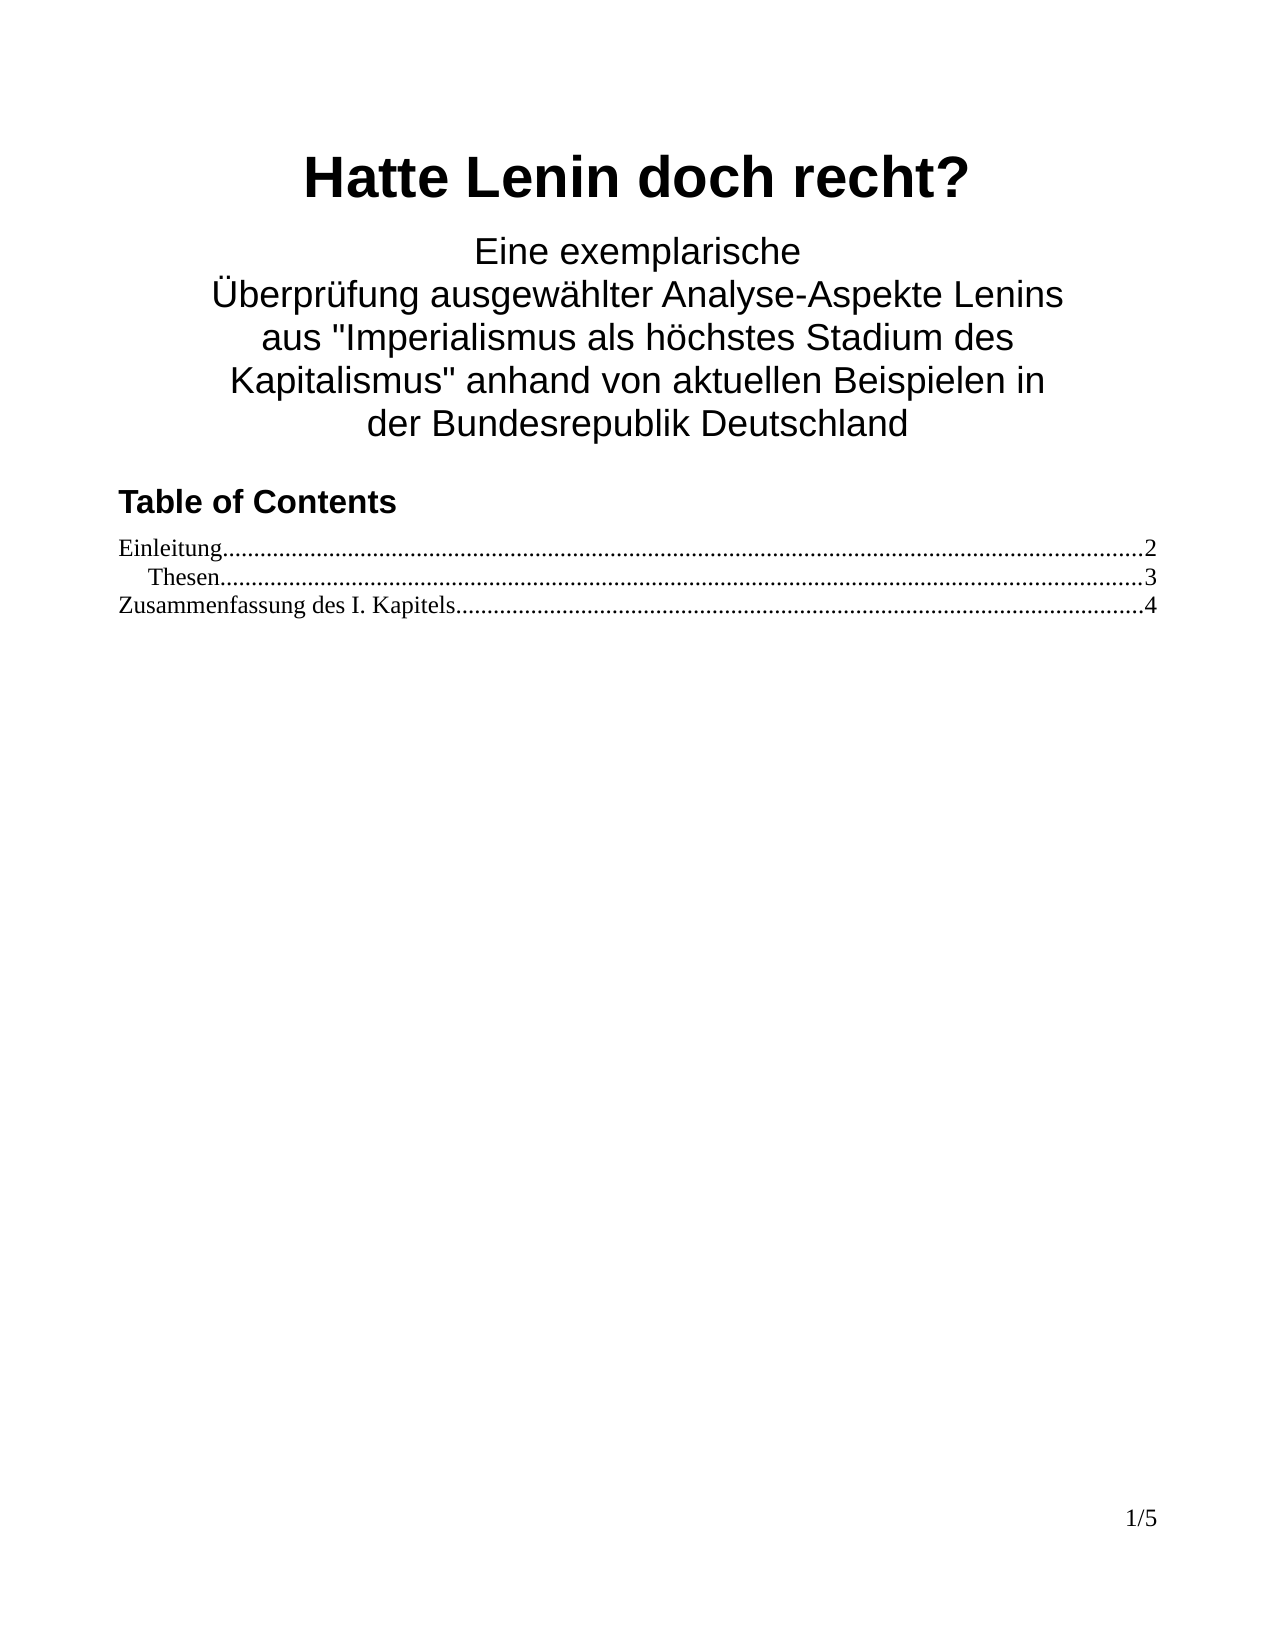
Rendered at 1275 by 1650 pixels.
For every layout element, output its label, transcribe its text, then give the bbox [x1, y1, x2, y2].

subtitle Eine exemplarische Überprüfung ausgewählter Analyse-Aspekte Lenins aus "Imperialismus als höchstes Stadium des Kapitalismus" anhand von aktuellen Beispielen in der Bundesrepublik Deutschland [118, 229, 1157, 444]
text Einleitung 2 [118, 533, 1157, 562]
title Hatte Lenin doch recht? [118, 143, 1157, 210]
text Thesen 3 [148, 562, 1157, 591]
text Zusammenfassung des I. Kapitels 4 [118, 591, 1157, 619]
subtitle Table of Contents [118, 482, 1157, 521]
